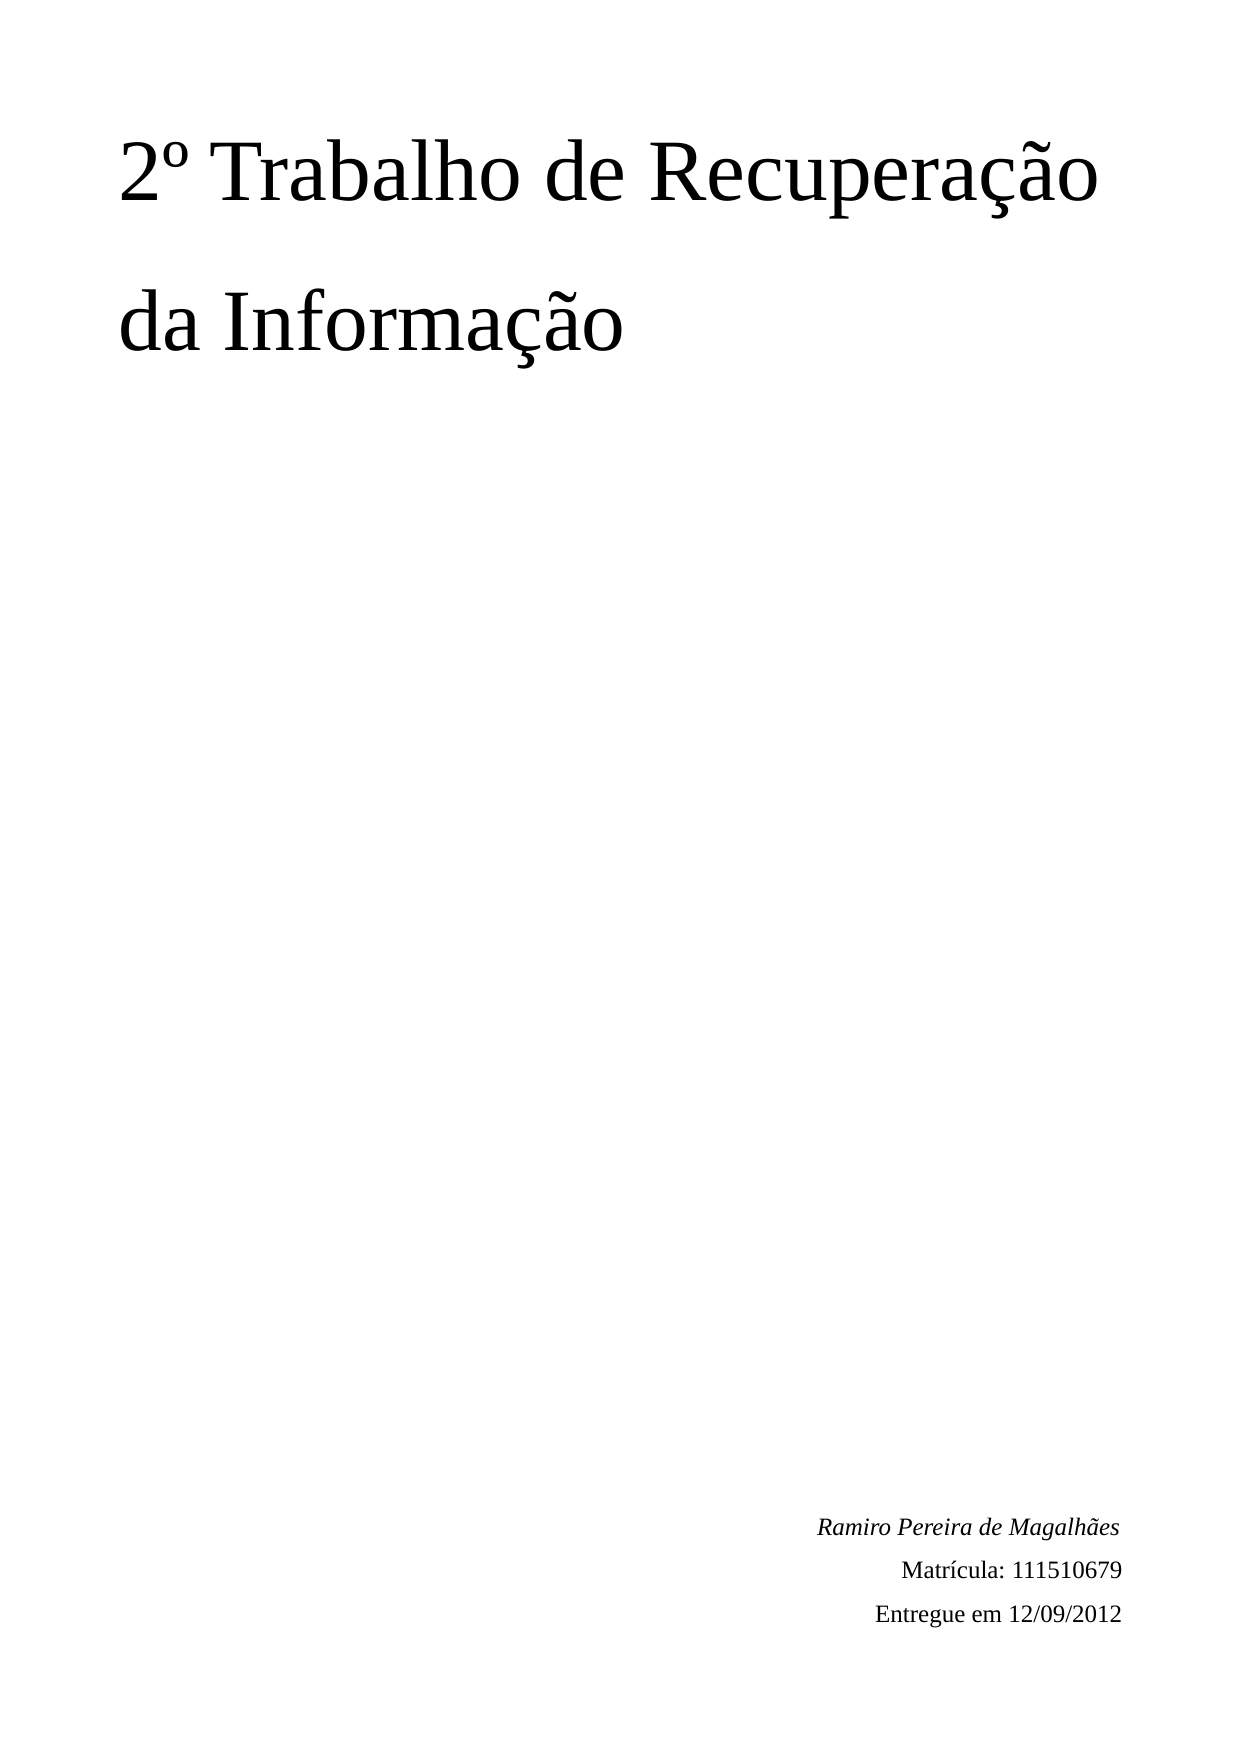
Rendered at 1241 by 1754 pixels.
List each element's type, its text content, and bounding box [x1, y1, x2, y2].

text Entregue em 12/09/2012 [118, 1599, 1122, 1627]
text Ramiro Pereira de Magalhães [118, 1512, 1122, 1541]
text 2º Trabalho de Recuperação da Informação [118, 118, 1122, 370]
text Matrícula: 111510679 [118, 1556, 1122, 1584]
